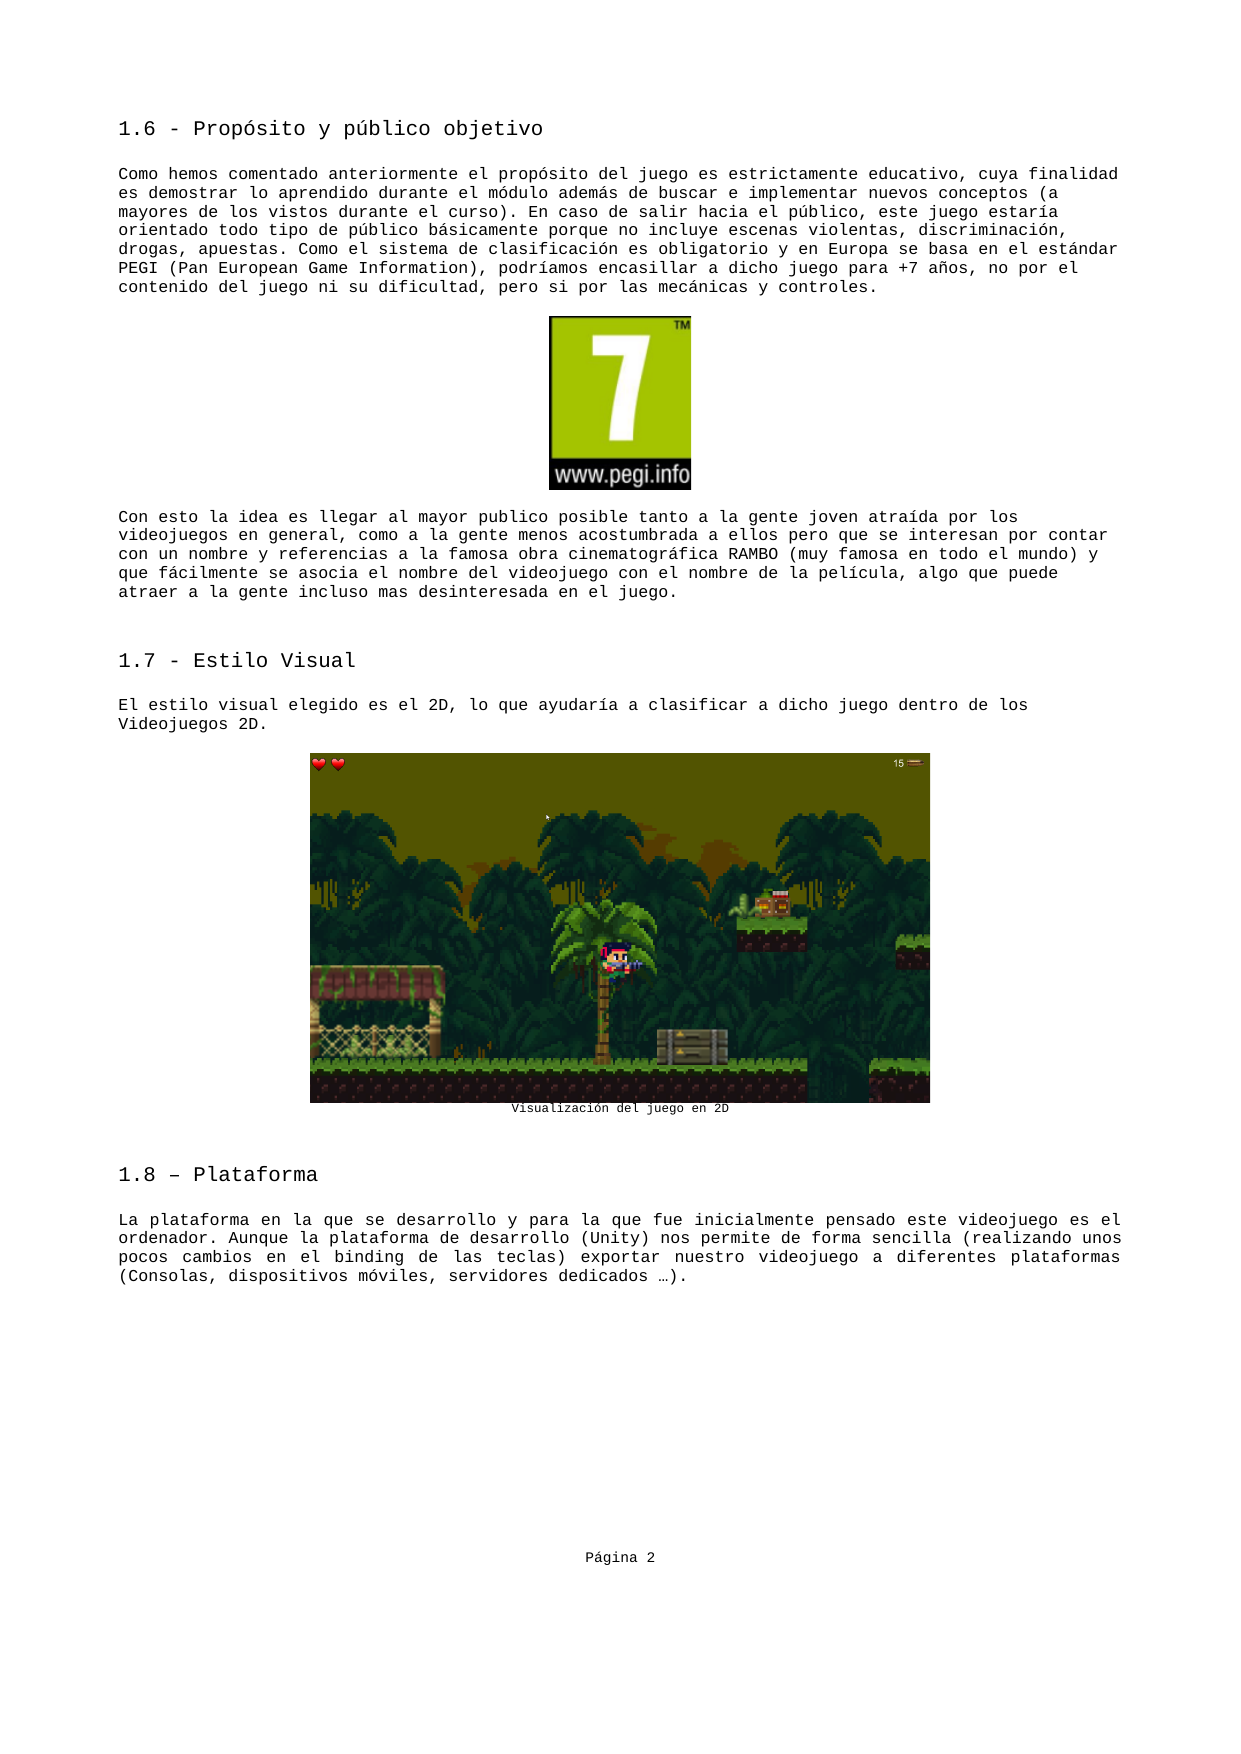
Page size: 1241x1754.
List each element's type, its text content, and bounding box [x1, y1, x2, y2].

text Visualización del juego en 2D [118, 1102, 1122, 1116]
text Con esto la idea es llegar al mayor publico posible tanto a la gente joven atraída por los videojuegos en general, como a la gente menos acostumbrada a ellos pero que se interesan por contar con un nombre y referencias a la famosa obra cinematográfica RAMBO (muy famosa en todo el mundo) y que fácilmente se asocia el nombre del videojuego con el nombre de la película, algo que puede atraer a la gente incluso mas desinteresada en el juego. [118, 508, 1122, 602]
text La plataforma en la que se desarrollo y para la que fue inicialmente pensado este videojuego es el ordenador. Aunque la plataforma de desarrollo (Unity) nos permite de forma sencilla (realizando unos pocos cambios en el binding de las teclas) exportar nuestro videojuego a diferentes plataformas (Consolas, dispositivos móviles, servidores dedicados …). [118, 1211, 1122, 1286]
text Página 2 [118, 1550, 1122, 1567]
text 1.6 - Propósito y público objetivo [118, 118, 1122, 142]
text 1.8 – Plataforma [118, 1164, 1122, 1187]
text 1.7 - Estilo Visual [118, 650, 1122, 673]
text El estilo visual elegido es el 2D, lo que ayudaría a clasificar a dicho juego dentro de los Videojuegos 2D. [118, 697, 1122, 735]
text Como hemos comentado anteriormente el propósito del juego es estrictamente educativo, cuya finalidad es demostrar lo aprendido durante el módulo además de buscar e implementar nuevos conceptos (a mayores de los vistos durante el curso). En caso de salir hacia el público, este juego estaría orientado todo tipo de público básicamente porque no incluye escenas violentas, discriminación, drogas, apuestas. Como el sistema de clasificación es obligatorio y en Europa se basa en el estándar PEGI (Pan European Game Information), podríamos encasillar a dicho juego para +7 años, no por el contenido del juego ni su dificultad, pero si por las mecánicas y controles. [118, 165, 1122, 297]
